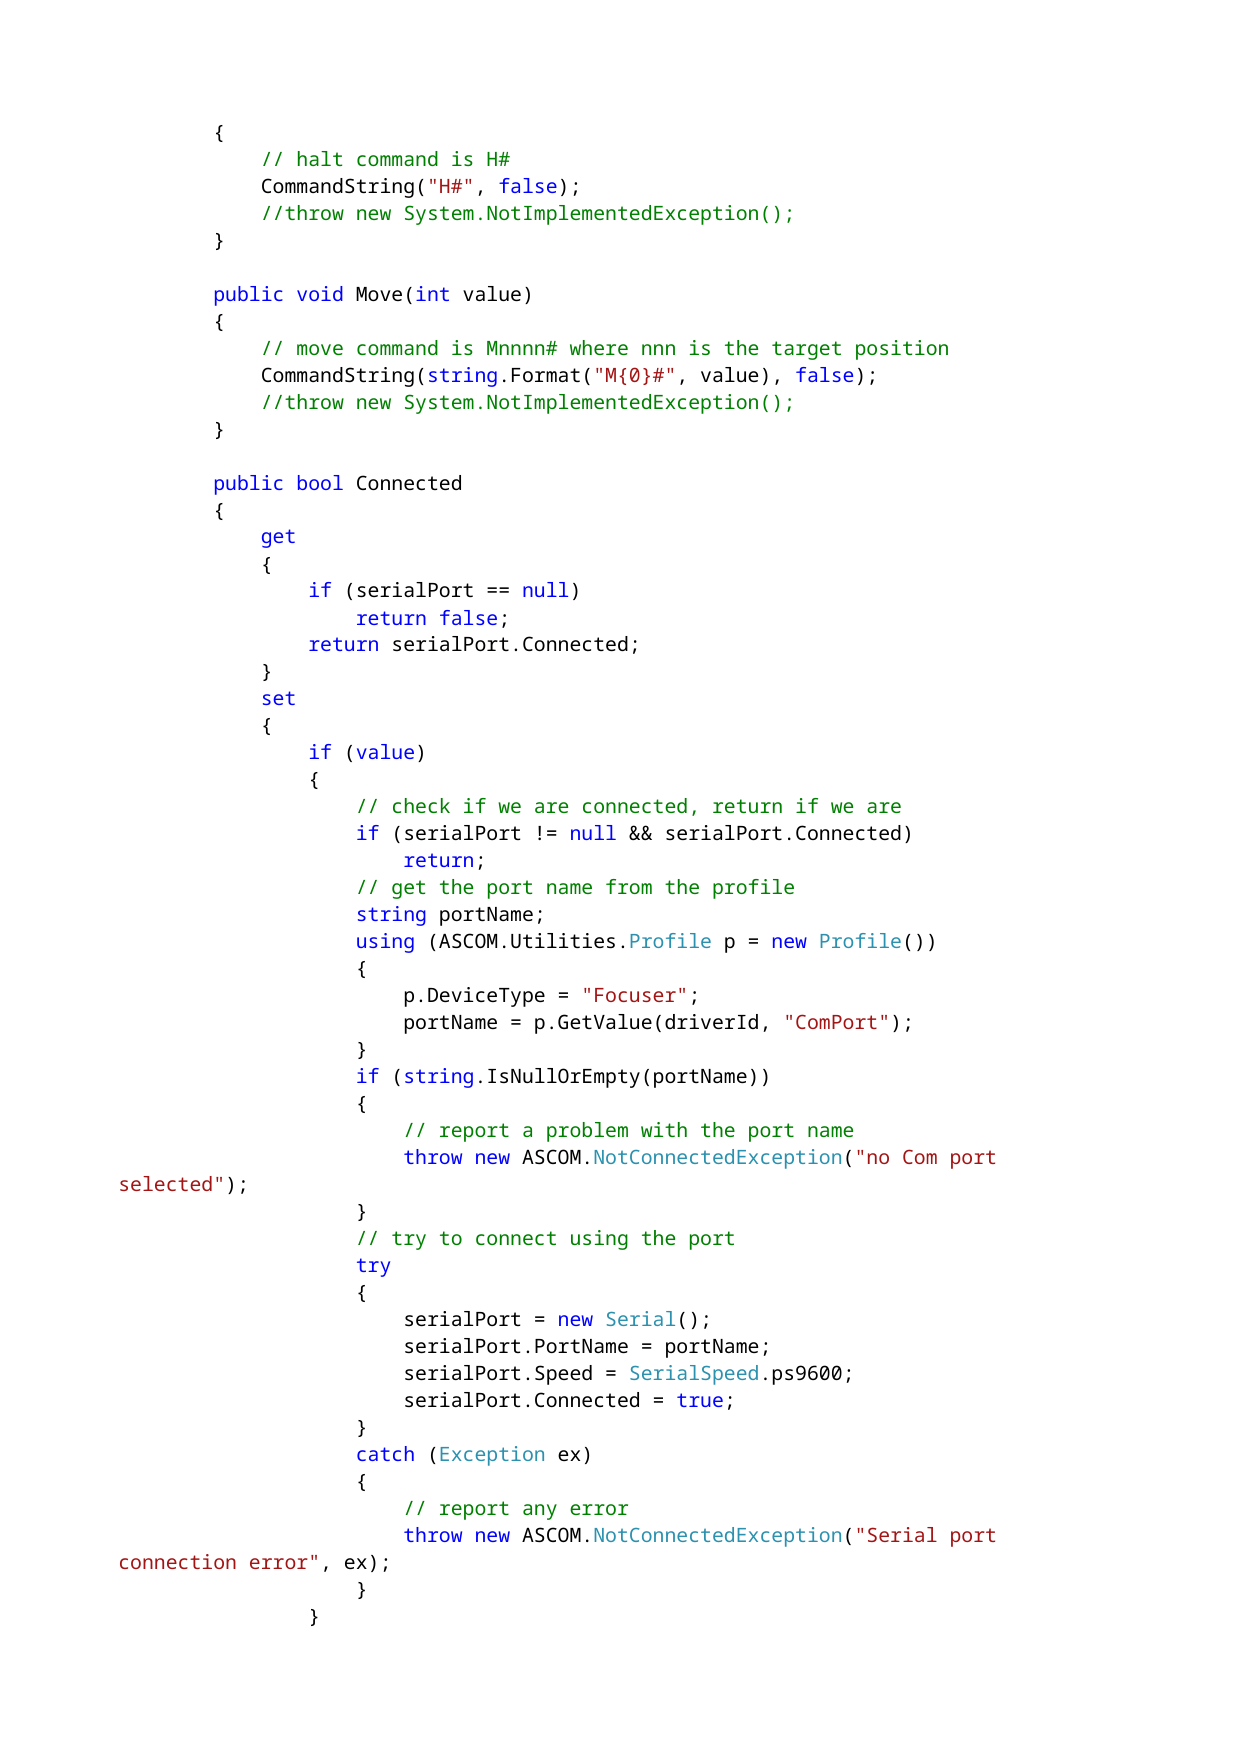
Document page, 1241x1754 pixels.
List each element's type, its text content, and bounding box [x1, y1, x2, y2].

text p.DeviceType = "Focuser"; [118, 981, 1122, 1008]
text return; [118, 847, 1122, 873]
text throw new ASCOM.NotConnectedException("Serial port connection error", ex); [118, 1521, 1122, 1575]
text } [118, 415, 1122, 442]
text // get the port name from the profile [118, 873, 1122, 901]
text if (serialPort != null && serialPort.Connected) [118, 819, 1122, 847]
text // report a problem with the port name [118, 1116, 1122, 1143]
text } [118, 1035, 1122, 1062]
text if (string.IsNullOrEmpty(portName)) [118, 1062, 1122, 1089]
text throw new ASCOM.NotConnectedException("no Com port selected"); [118, 1143, 1122, 1197]
text // try to connect using the port [118, 1224, 1122, 1251]
text { [118, 712, 1122, 739]
text } [118, 658, 1122, 685]
text string portName; [118, 901, 1122, 927]
text catch (Exception ex) [118, 1440, 1122, 1467]
text public bool Connected [118, 469, 1122, 496]
text return false; [118, 604, 1122, 631]
text } [118, 1197, 1122, 1224]
text portName = p.GetValue(driverId, "ComPort"); [118, 1008, 1122, 1035]
text if (value) [118, 739, 1122, 766]
text { [118, 954, 1122, 981]
text serialPort.PortName = portName; [118, 1332, 1122, 1359]
text serialPort.Speed = SerialSpeed.ps9600; [118, 1359, 1122, 1386]
text return serialPort.Connected; [118, 631, 1122, 658]
text } [118, 1575, 1122, 1602]
text //throw new System.NotImplementedException(); [118, 199, 1122, 226]
text // check if we are connected, return if we are [118, 793, 1122, 819]
text } [118, 226, 1122, 253]
text { [118, 118, 1122, 145]
text { [118, 1467, 1122, 1494]
text { [118, 766, 1122, 793]
text serialPort.Connected = true; [118, 1386, 1122, 1413]
text //throw new System.NotImplementedException(); [118, 388, 1122, 415]
text { [118, 1278, 1122, 1305]
text get [118, 523, 1122, 550]
text } [118, 1413, 1122, 1440]
text { [118, 550, 1122, 577]
text public void Move(int value) [118, 280, 1122, 307]
text { [118, 496, 1122, 523]
text serialPort = new Serial(); [118, 1305, 1122, 1332]
text CommandString("H#", false); [118, 172, 1122, 199]
text { [118, 1089, 1122, 1116]
text { [118, 307, 1122, 334]
text if (serialPort == null) [118, 577, 1122, 604]
text set [118, 685, 1122, 712]
text try [118, 1251, 1122, 1278]
text CommandString(string.Format("M{0}#", value), false); [118, 361, 1122, 388]
text using (ASCOM.Utilities.Profile p = new Profile()) [118, 927, 1122, 954]
text // halt command is H# [118, 145, 1122, 172]
text // move command is Mnnnn# where nnn is the target position [118, 334, 1122, 361]
text } [118, 1602, 1122, 1629]
text // report any error [118, 1494, 1122, 1521]
